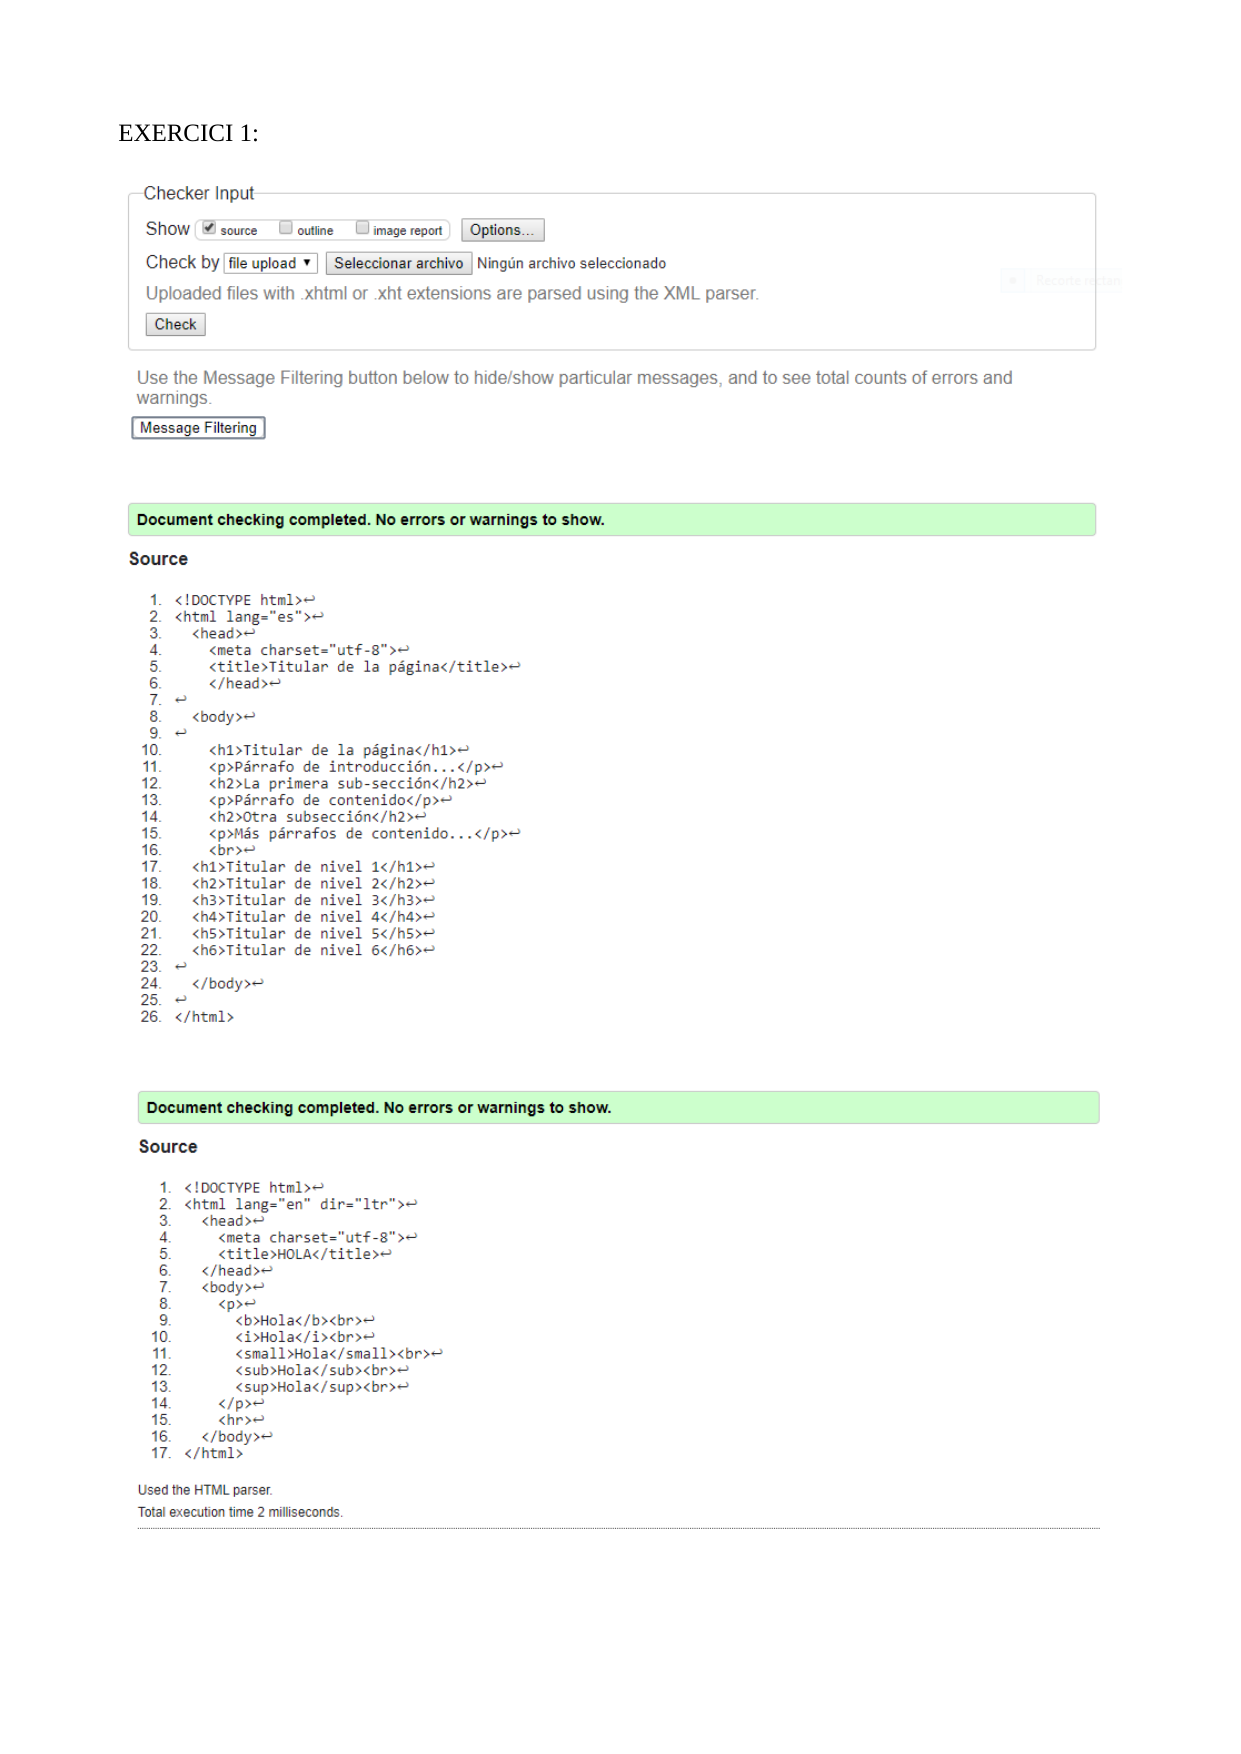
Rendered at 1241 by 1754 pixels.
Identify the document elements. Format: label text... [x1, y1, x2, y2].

text EXERCICI 1: [118, 118, 1122, 147]
picture [118, 175, 1123, 1043]
picture [118, 1071, 1123, 1529]
